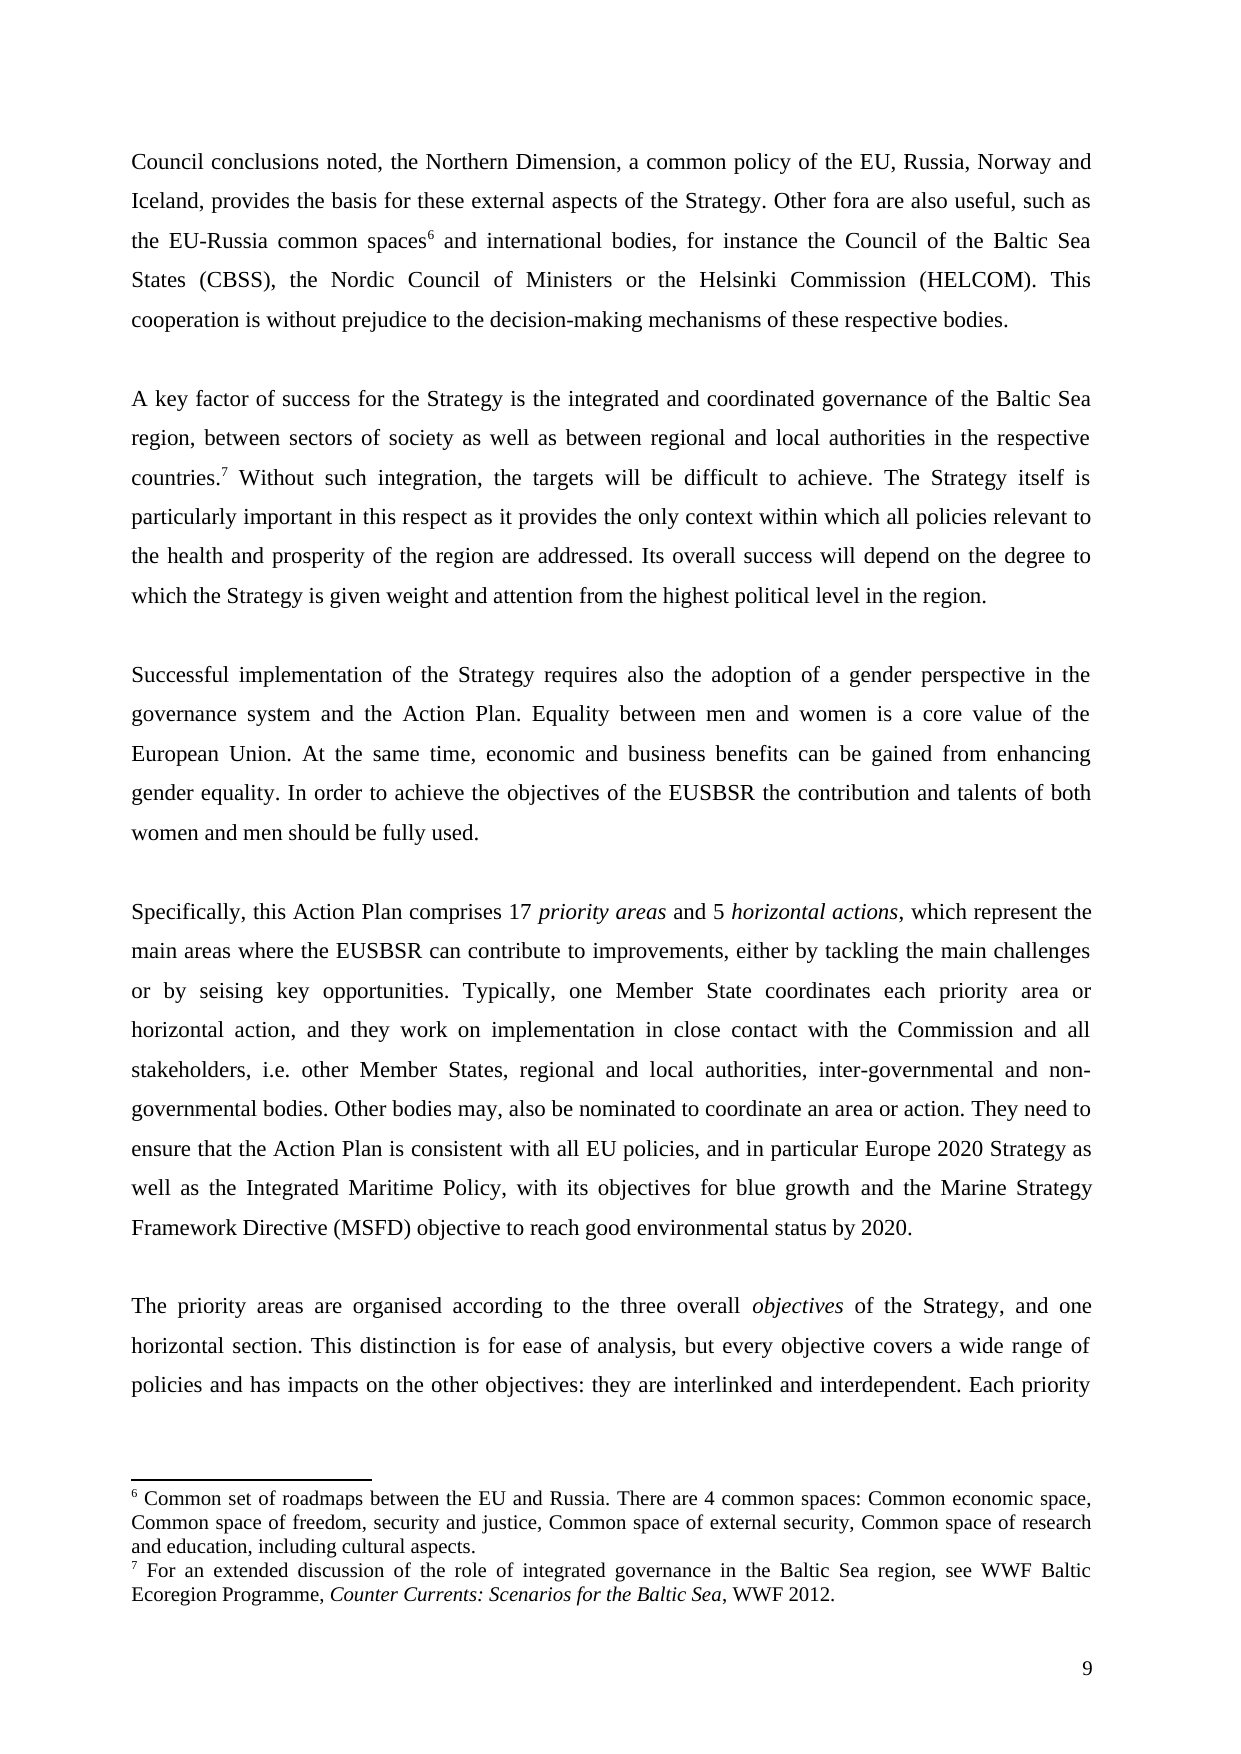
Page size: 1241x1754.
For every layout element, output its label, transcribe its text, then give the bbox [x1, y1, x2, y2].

text For an extended discussion of the role of integrated governance in the Baltic Sea region, see WWF Baltic Ecoregion Programme, Counter Currents: Scenarios for the Baltic Sea, WWF 2012. [131, 1558, 1092, 1606]
text Specifically, this Action Plan comprises 17 priority areas and 5 horizontal actions, which represent the main areas where the EUSBSR can contribute to improvements, either by tackling the main challenges or by seising key opportunities. Typically, one Member State coordinates each priority area or horizontal action, and they work on implementation in close contact with the Commission and all stakeholders, i.e. other Member States, regional and local authorities, inter-governmental and non-governmental bodies. Other bodies may, also be nominated to coordinate an area or action. They need to ensure that the Action Plan is consistent with all EU policies, and in particular Europe 2020 Strategy as well as the Integrated Maritime Policy, with its objectives for blue growth and the Marine Strategy Framework Directive (MSFD) objective to reach good environmental status by 2020. [131, 898, 1092, 1240]
text A key factor of success for the Strategy is the integrated and coordinated governance of the Baltic Sea region, between sectors of society as well as between regional and local authorities in the respective countries. Without such integration, the targets will be difficult to achieve. The Strategy itself is particularly important in this respect as it provides the only context within which all policies relevant to the health and prosperity of the region are addressed. Its overall success will depend on the degree to which the Strategy is given weight and attention from the highest political level in the region. [131, 384, 1092, 608]
text Council conclusions noted, the Northern Dimension, a common policy of the EU, Russia, Norway and Iceland, provides the basis for these external aspects of the Strategy. Other fora are also useful, such as the EU-Russia common spaces and international bodies, for instance the Council of the Baltic Sea States (CBSS), the Nordic Council of Ministers or the Helsinki Commission (HELCOM). This cooperation is without prejudice to the decision-making mechanisms of these respective bodies. [131, 148, 1092, 332]
text Common set of roadmaps between the EU and Russia. There are 4 common spaces: Common economic space, Common space of freedom, security and justice, Common space of external security, Common space of research and education, including cultural aspects. [131, 1486, 1092, 1558]
text Successful implementation of the Strategy requires also the adoption of a gender perspective in the governance system and the Action Plan. Equality between men and women is a core value of the European Union. At the same time, economic and business benefits can be gained from enhancing gender equality. In order to achieve the objectives of the EUSBSR the contribution and talents of both women and men should be fully used. [131, 661, 1092, 845]
text The priority areas are organised according to the three overall objectives of the Strategy, and one horizontal section. This distinction is for ease of analysis, but every objective covers a wide range of policies and has impacts on the other objectives: they are interlinked and interdependent. Each priority [131, 1293, 1092, 1398]
